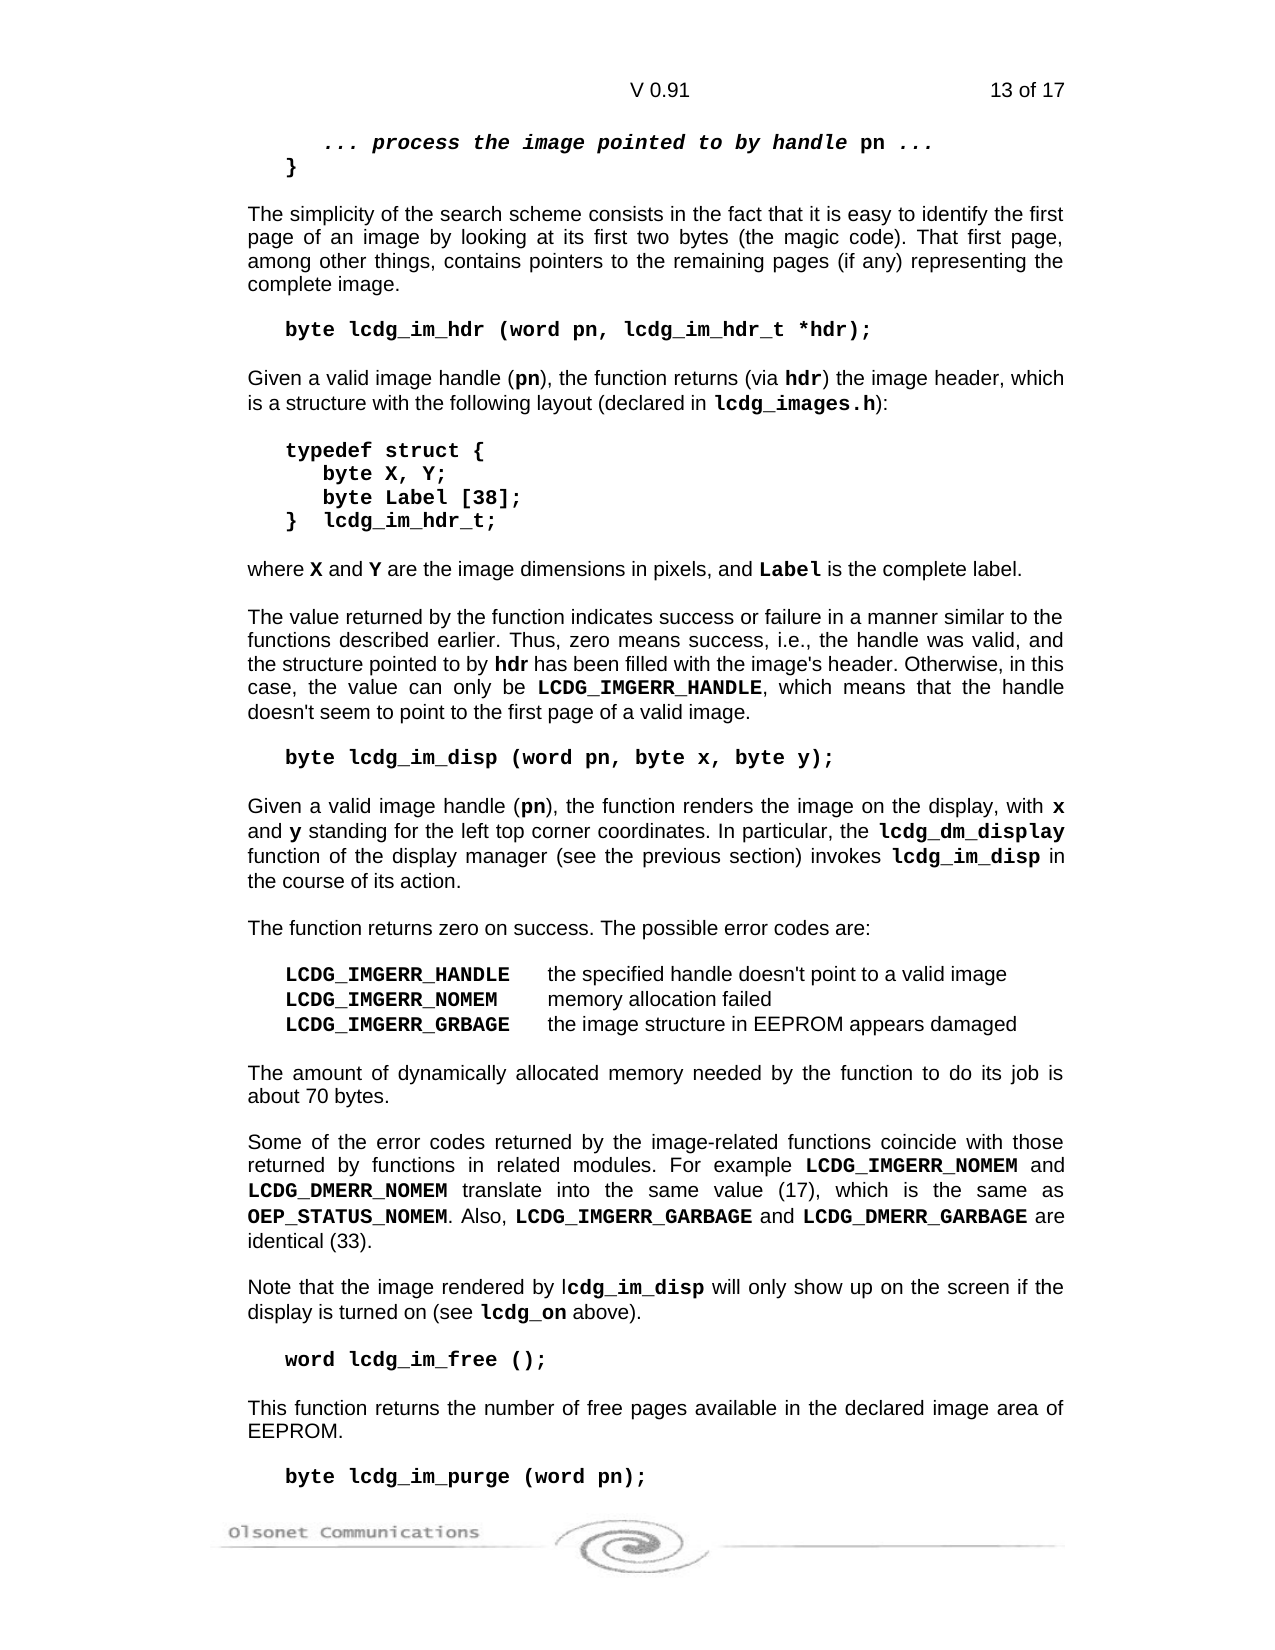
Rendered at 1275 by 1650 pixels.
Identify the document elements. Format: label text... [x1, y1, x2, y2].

text ... process the image pointed to by handle pn ... [247, 132, 1065, 156]
text } [247, 156, 1065, 179]
text Given a valid image handle (pn), the function renders the image on the display, with x and y standing for the left top corner coordinates. In particular, the lcdg_dm_display function of the display manager (see the previous section) invokes lcdg_im_disp in the course of its action. [247, 794, 1065, 893]
list byte lcdg_im_purge (word pn); [247, 1466, 1065, 1490]
text Some of the error codes returned by the image-related functions coincide with those returned by functions in related modules. For example LCDG_IMGERR_NOMEM and LCDG_DMERR_NOMEM translate into the same value (17), which is the same as OEP_STATUS_NOMEM. Also, LCDG_IMGERR_GARBAGE and LCDG_DMERR_GARBAGE are identical (33). [247, 1131, 1065, 1252]
picture [210, 1504, 1065, 1596]
list byte lcdg_im_disp (word pn, byte x, byte y); [247, 747, 1065, 771]
text The amount of dynamically allocated memory needed by the function to do its job is about 70 bytes. [247, 1061, 1065, 1107]
text LCDG_IMGERR_NOMEM memory allocation failed [247, 988, 1065, 1013]
list word lcdg_im_free (); [247, 1349, 1065, 1373]
list byte lcdg_im_hdr (word pn, lcdg_im_hdr_t *hdr); [247, 319, 1065, 342]
text } lcdg_im_hdr_t; [247, 511, 1065, 534]
text The value returned by the function indicates success or failure in a manner similar to the functions described earlier. Thus, zero means success, i.e., the handle was valid, and the structure pointed to by hdr has been filled with the image's header. Otherwise, in this case, the value can only be LCDG_IMGERR_HANDLE, which means that the handle doesn't seem to point to the first page of a valid image. [247, 606, 1065, 724]
text Note that the image rendered by lcdg_im_disp will only show up on the screen if the display is turned on (see lcdg_on above). [247, 1276, 1065, 1326]
text byte X, Y; [247, 463, 1065, 487]
text byte Label [38]; [247, 487, 1065, 511]
text This function returns the number of free pages available in the declared image area of EEPROM. [247, 1396, 1065, 1443]
text where X and Y are the image dimensions in pixels, and Label is the complete label. [247, 557, 1065, 582]
text Given a valid image handle (pn), the function returns (via hdr) the image header, which is a structure with the following layout (declared in lcdg_images.h): [247, 366, 1065, 416]
text The simplicity of the search scheme consists in the fact that it is easy to identify the first page of an image by looking at its first two bytes (the magic code). That first page, among other things, contains pointers to the remaining pages (if any) representing the complete image. [247, 203, 1065, 296]
text The function returns zero on success. The possible error codes are: [247, 916, 1065, 939]
text typedef struct { [247, 439, 1065, 463]
text LCDG_IMGERR_HANDLE the specified handle doesn't point to a valid image [247, 962, 1065, 988]
text LCDG_IMGERR_GRBAGE the image structure in EEPROM appears damaged [247, 1013, 1065, 1038]
